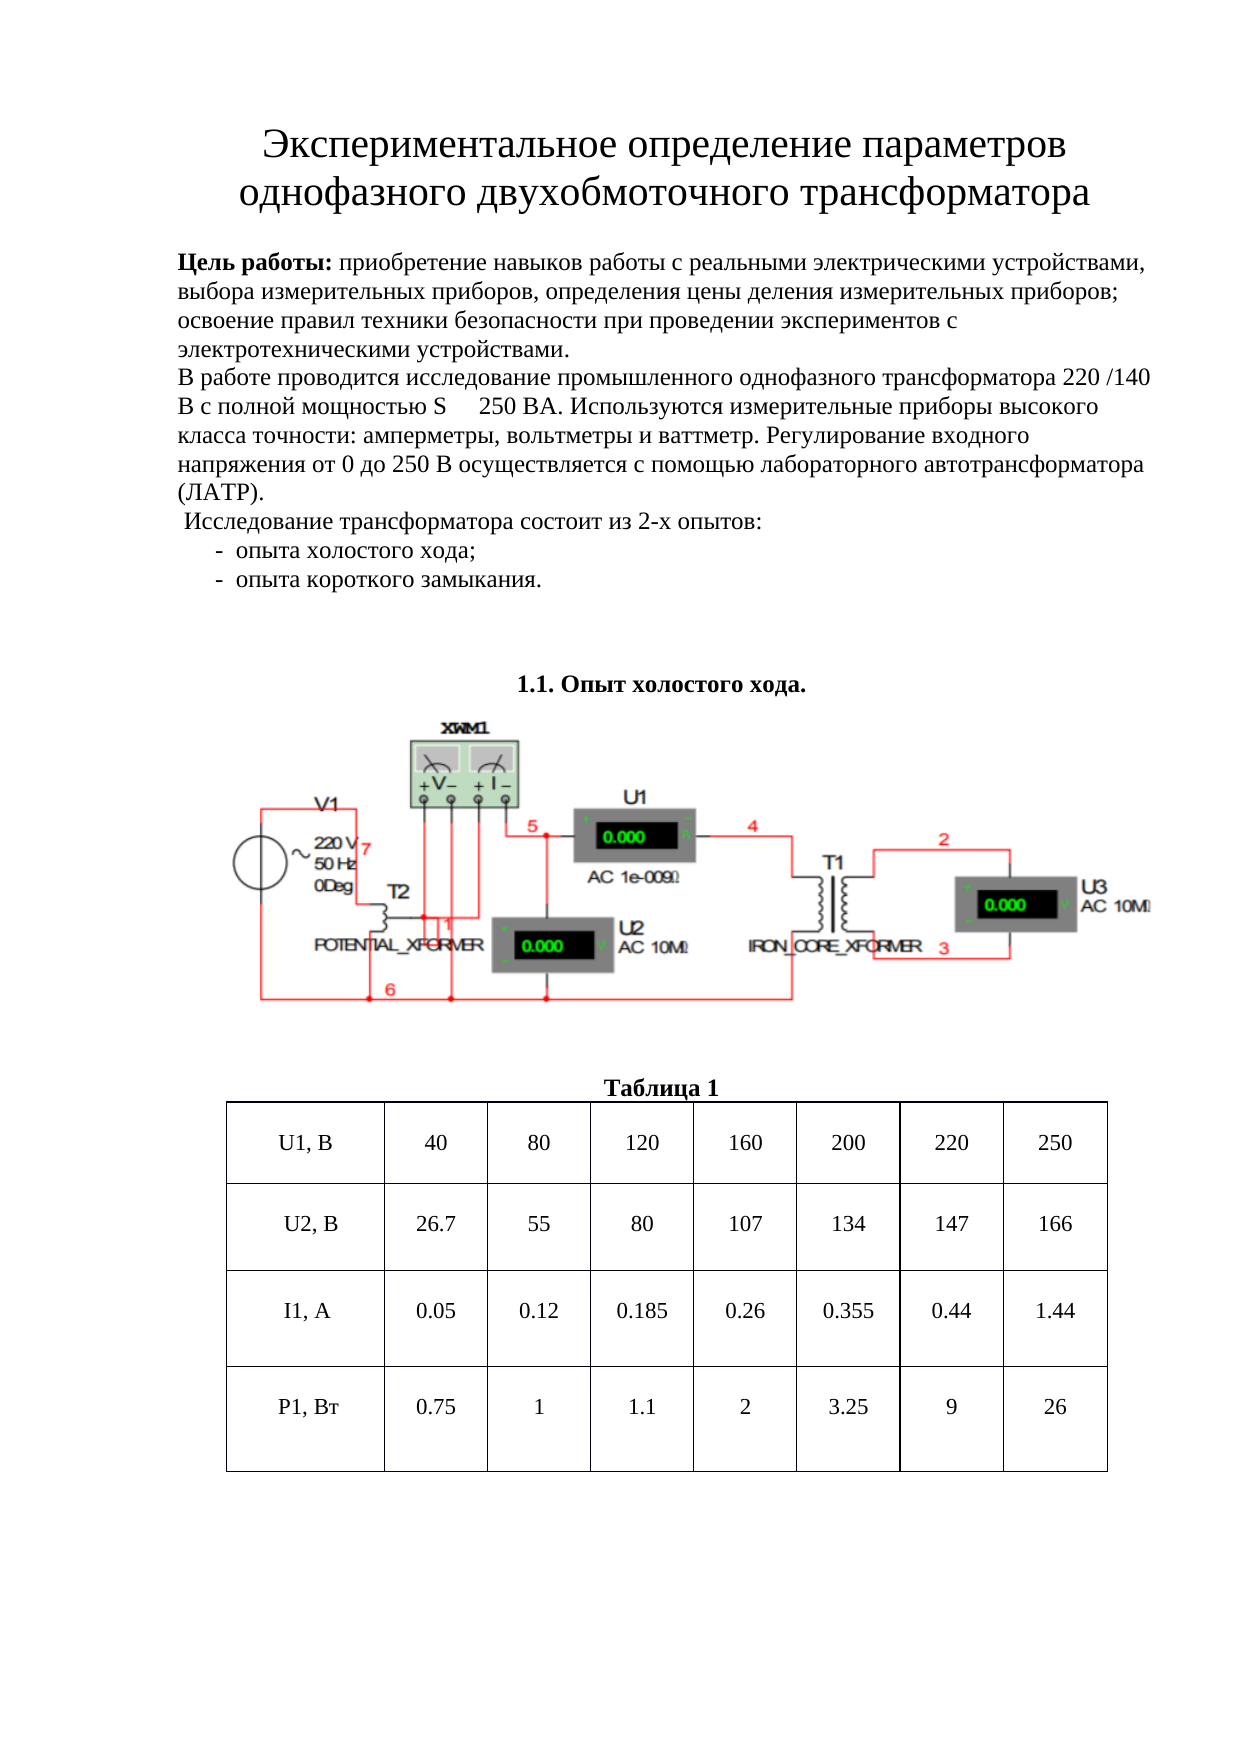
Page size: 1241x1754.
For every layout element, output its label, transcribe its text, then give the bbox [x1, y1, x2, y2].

table_header 120 [591, 1103, 693, 1183]
table_cell 166 [1004, 1184, 1107, 1270]
table_cell 0.12 [488, 1271, 590, 1366]
table_cell P1, Вт [227, 1367, 384, 1471]
table_header 40 [385, 1103, 487, 1183]
table_cell U2, В [227, 1184, 384, 1270]
table_header 160 [694, 1103, 796, 1183]
table_cell 1 [488, 1367, 590, 1471]
text Исследование трансформатора состоит из 2-х опытов: - опыта холостого хода; [177, 506, 1152, 564]
table_cell 134 [797, 1184, 899, 1270]
table_cell 55 [488, 1184, 590, 1270]
table_cell I1, А [227, 1271, 384, 1366]
list - опыта короткого замыкания. [177, 564, 1152, 592]
table_header 220 [901, 1103, 1003, 1183]
table_cell 26.7 [385, 1184, 487, 1270]
text 1.1. Опыт холостого хода. Таблица 1 [177, 617, 1152, 1101]
table_cell 0.185 [591, 1271, 693, 1366]
table_cell 2 [694, 1367, 796, 1471]
table_cell 1.44 [1004, 1271, 1107, 1366]
table_header 250 [1004, 1103, 1107, 1183]
picture [196, 718, 1164, 1016]
text Экспериментальное определение параметров однофазного двухобмоточного трансформатора [177, 118, 1152, 214]
table_cell 80 [591, 1184, 693, 1270]
table_header 200 [797, 1103, 899, 1183]
table_header 80 [488, 1103, 590, 1183]
table_cell 0.05 [385, 1271, 487, 1366]
table_cell 9 [901, 1367, 1003, 1471]
table_cell 1.1 [591, 1367, 693, 1471]
text В работе проводится исследование промышленного однофазного трансформатора 220 /140 B с полной мощностью S  250 ВА. Используются измерительные приборы высокого класса точности: амперметры, вольтметры и ваттметр. Регулирование входного напряжения от 0 до 250 В осуществляется с помощью лабораторного автотрансформатора (ЛАТР). [177, 362, 1152, 506]
table_cell 0.26 [694, 1271, 796, 1366]
table_cell 0.44 [901, 1271, 1003, 1366]
table_cell 0.355 [797, 1271, 899, 1366]
table_cell 0.75 [385, 1367, 487, 1471]
table_cell 26 [1004, 1367, 1107, 1471]
table_cell 107 [694, 1184, 796, 1270]
text Цель работы: приобретение навыков работы с реальными электрическими устройствами, выбора измерительных приборов, определения цены деления измерительных приборов; освоение правил техники безопасности при проведении экспериментов с электротехническими устройствами. [177, 247, 1152, 362]
table_cell 147 [901, 1184, 1003, 1270]
table_cell 3.25 [797, 1367, 899, 1471]
table_header U1, В [227, 1103, 384, 1183]
